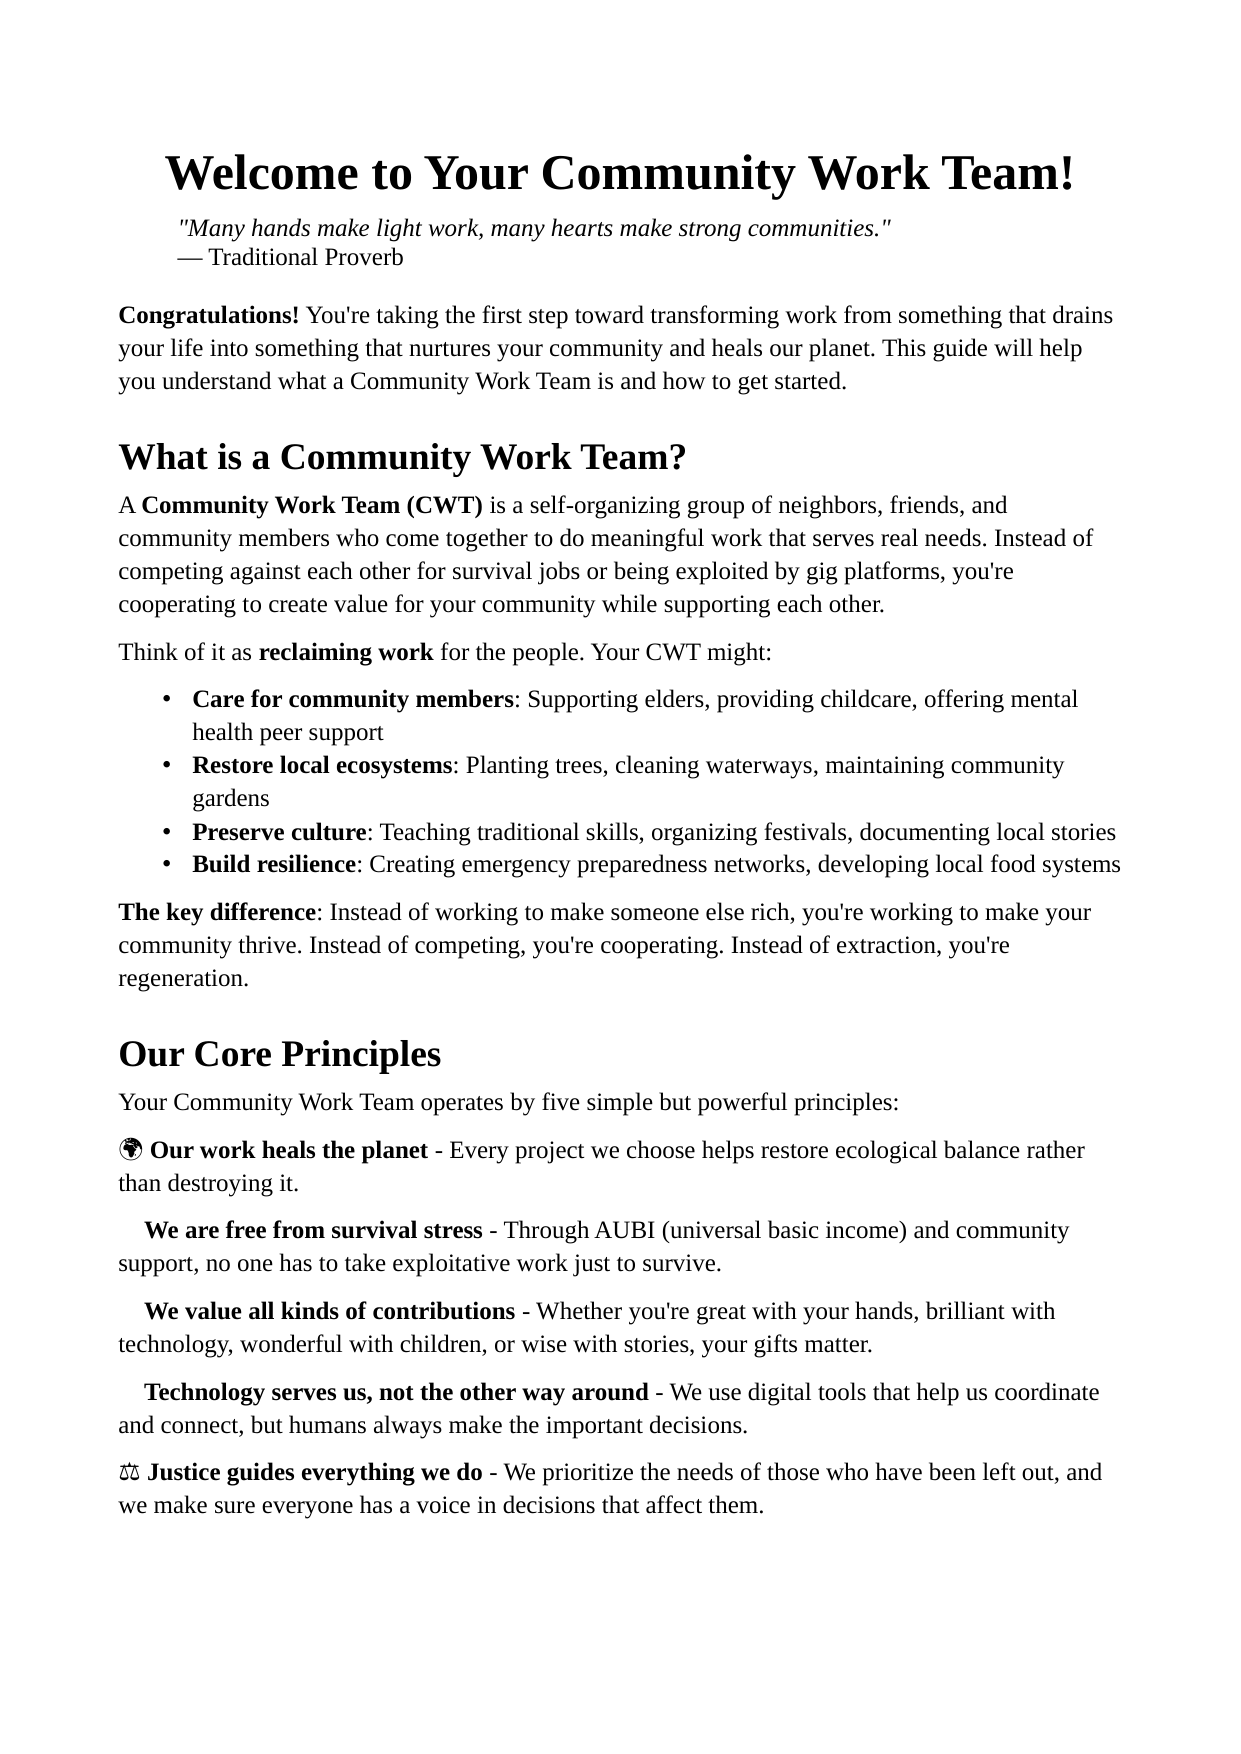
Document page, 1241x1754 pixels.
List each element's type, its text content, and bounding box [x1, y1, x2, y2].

subtitle What is a Community Work Team? [118, 434, 1122, 478]
text ⚖️ Justice guides everything we do - We prioritize the needs of those who have been left out, and we make sure everyone has a voice in decisions that affect them. [118, 1457, 1122, 1519]
text Congratulations! You're taking the first step toward transforming work from something that drains your life into something that nurtures your community and heals our planet. This guide will help you understand what a Community Work Team is and how to get started. [118, 300, 1122, 395]
text The key difference: Instead of working to make someone else rich, you're working to make your community thrive. Instead of competing, you're cooperating. Instead of extraction, you're regeneration. [118, 897, 1122, 992]
text Your Community Work Team operates by five simple but powerful principles: [118, 1087, 1122, 1116]
list Preserve culture: Teaching traditional skills, organizing festivals, documenting local stories [162, 817, 1122, 845]
list Care for community members: Supporting elders, providing childcare, offering mental health peer support [162, 684, 1122, 746]
subtitle Our Core Principles [118, 1032, 1122, 1075]
list Build resilience: Creating emergency preparedness networks, developing local food systems [162, 849, 1122, 878]
subtitle Welcome to Your Community Work Team! [118, 143, 1122, 201]
text Think of it as reclaiming work for the people. Your CWT might: [118, 637, 1122, 666]
text 🤝 We value all kinds of contributions - Whether you're great with your hands, brilliant with technology, wonderful with children, or wise with stories, your gifts matter. [118, 1296, 1122, 1358]
text 🌍 Our work heals the planet - Every project we choose helps restore ecological balance rather than destroying it. [118, 1135, 1122, 1197]
text 🤖 Technology serves us, not the other way around - We use digital tools that help us coordinate and connect, but humans always make the important decisions. [118, 1377, 1122, 1438]
text A Community Work Team (CWT) is a self-organizing group of neighbors, friends, and community members who come together to do meaningful work that serves real needs. Instead of competing against each other for survival jobs or being exploited by gig platforms, you're cooperating to create value for your community while supporting each other. [118, 490, 1122, 618]
text "Many hands make light work, many hearts make strong communities." — Traditional Proverb [177, 213, 1063, 271]
list Restore local ecosystems: Planting trees, cleaning waterways, maintaining community gardens [162, 751, 1122, 812]
text 💚 We are free from survival stress - Through AUBI (universal basic income) and community support, no one has to take exploitative work just to survive. [118, 1216, 1122, 1277]
